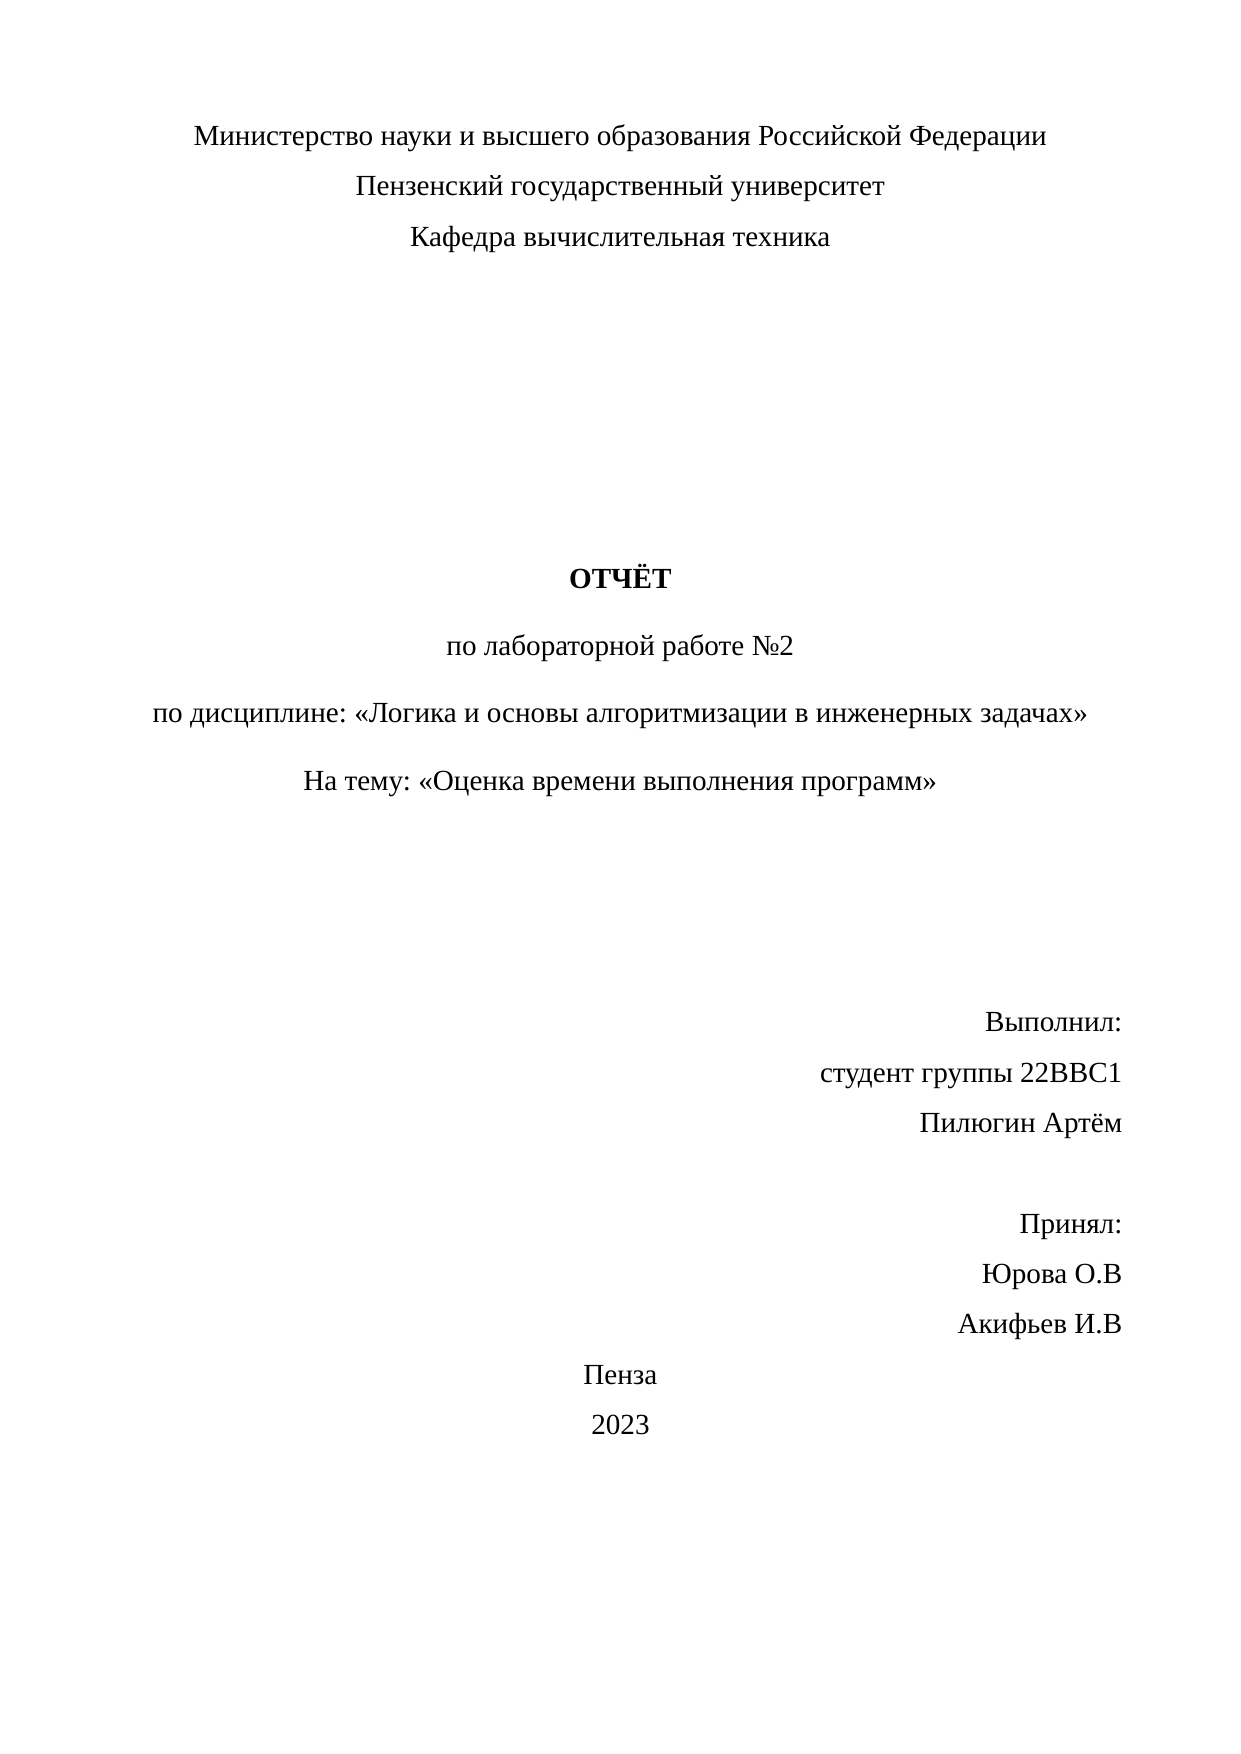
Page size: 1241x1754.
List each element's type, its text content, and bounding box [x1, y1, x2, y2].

text 2023 [118, 1407, 1122, 1441]
text ОТЧËТ по лабораторной работе №2 по дисциплине: «Логика и основы алгоритмизации в инженерных задачах» [118, 561, 1122, 729]
text Выполнил: [118, 1004, 1122, 1038]
text Министерство науки и высшего образования Российской Федерации Пензенский государственный университет Кафедра вычислительная техника [118, 118, 1122, 295]
text студент группы 22ВВC1 [118, 1055, 1122, 1088]
text Пилюгин Артём [118, 1105, 1122, 1139]
text Принял: [118, 1206, 1122, 1239]
text Пенза [118, 1357, 1122, 1390]
text На тему: «Оценка времени выполнения программ» [118, 763, 1122, 839]
text Акифьев И.В [118, 1306, 1122, 1340]
text Юрова О.В [118, 1256, 1122, 1290]
